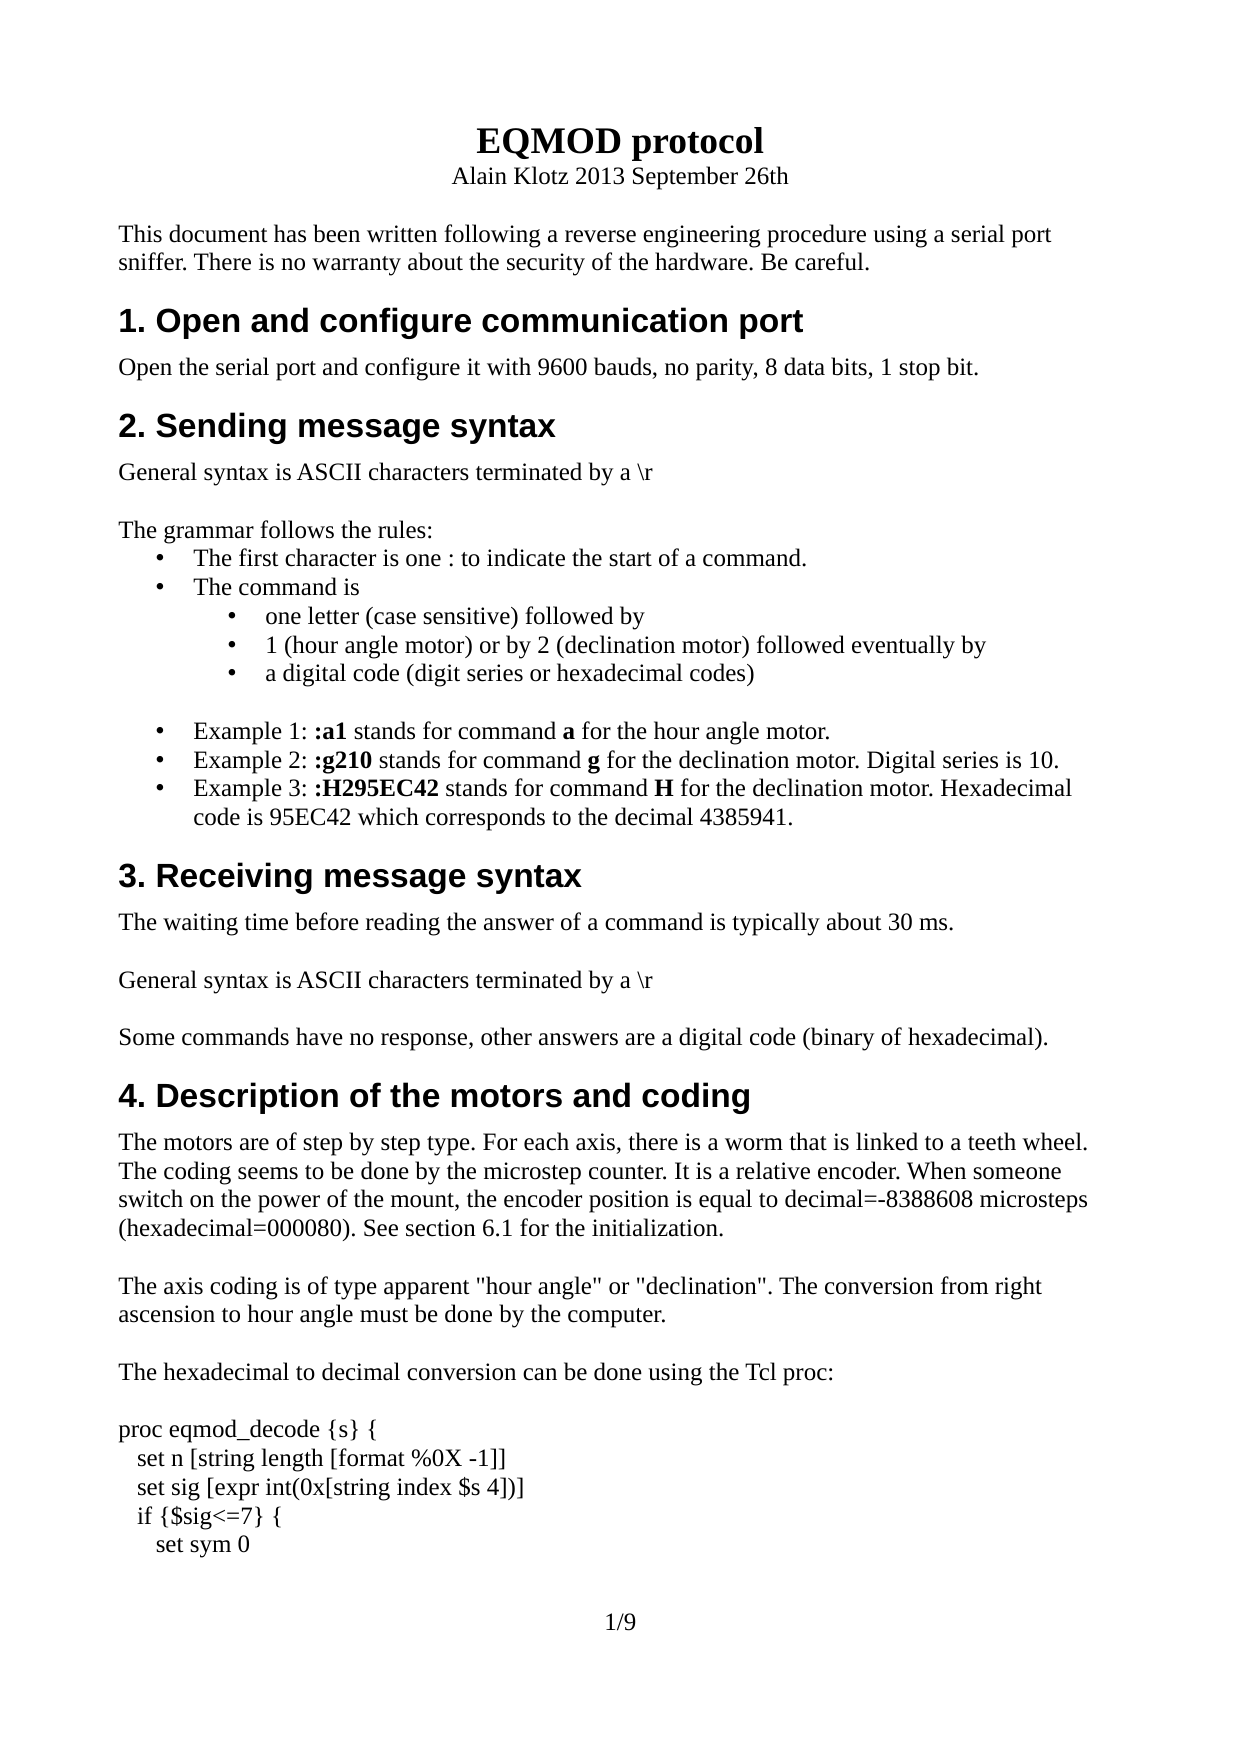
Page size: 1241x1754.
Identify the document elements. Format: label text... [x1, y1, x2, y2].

list The first character is one : to indicate the start of a command. [156, 543, 1122, 572]
text The grammar follows the rules: [118, 515, 1122, 543]
text set sym 0 [118, 1529, 1122, 1558]
text General syntax is ASCII characters terminated by a \r [118, 965, 1122, 993]
list Example 1: :a1 stands for command a for the hour angle motor. [156, 716, 1122, 745]
list 1 (hour angle motor) or by 2 (declination motor) followed eventually by [228, 630, 1122, 658]
text set n [string length [format %0X -1]] [118, 1443, 1122, 1472]
subtitle 2. Sending message syntax [118, 406, 1122, 445]
list The command is [156, 572, 1122, 601]
text if {$sig<=7} { [118, 1501, 1122, 1529]
text The hexadecimal to decimal conversion can be done using the Tcl proc: [118, 1357, 1122, 1386]
text Some commands have no response, other answers are a digital code (binary of hexadecimal). [118, 1022, 1122, 1051]
text The waiting time before reading the answer of a command is typically about 30 ms. [118, 907, 1122, 936]
subtitle 4. Description of the motors and coding [118, 1076, 1122, 1114]
text This document has been written following a reverse engineering procedure using a serial port sniffer. There is no warranty about the security of the hardware. Be careful. [118, 219, 1122, 276]
list a digital code (digit series or hexadecimal codes) [228, 658, 1122, 687]
list Example 2: :g210 stands for command g for the declination motor. Digital series is 10. [156, 745, 1122, 773]
text Alain Klotz 2013 September 26th [118, 161, 1122, 190]
text EQMOD protocol [118, 118, 1122, 161]
text proc eqmod_decode {s} { [118, 1414, 1122, 1443]
subtitle 3. Receiving message syntax [118, 856, 1122, 895]
text Open the serial port and configure it with 9600 bauds, no parity, 8 data bits, 1 stop bit. [118, 352, 1122, 381]
list one letter (case sensitive) followed by [228, 601, 1122, 630]
text set sig [expr int(0x[string index $s 4])] [118, 1472, 1122, 1501]
list Example 3: :H295EC42 stands for command H for the declination motor. Hexadecimal code is 95EC42 which corresponds to the decimal 4385941. [156, 773, 1122, 831]
text General syntax is ASCII characters terminated by a \r [118, 457, 1122, 486]
subtitle 1. Open and configure communication port [118, 301, 1122, 340]
text The axis coding is of type apparent "hour angle" or "declination". The conversion from right ascension to hour angle must be done by the computer. [118, 1271, 1122, 1328]
text The motors are of step by step type. For each axis, there is a worm that is linked to a teeth wheel. The coding seems to be done by the microstep counter. It is a relative encoder. When someone switch on the power of the mount, the encoder position is equal to decimal=-8388608 microsteps (hexadecimal=000080). See section 6.1 for the initialization. [118, 1127, 1122, 1242]
